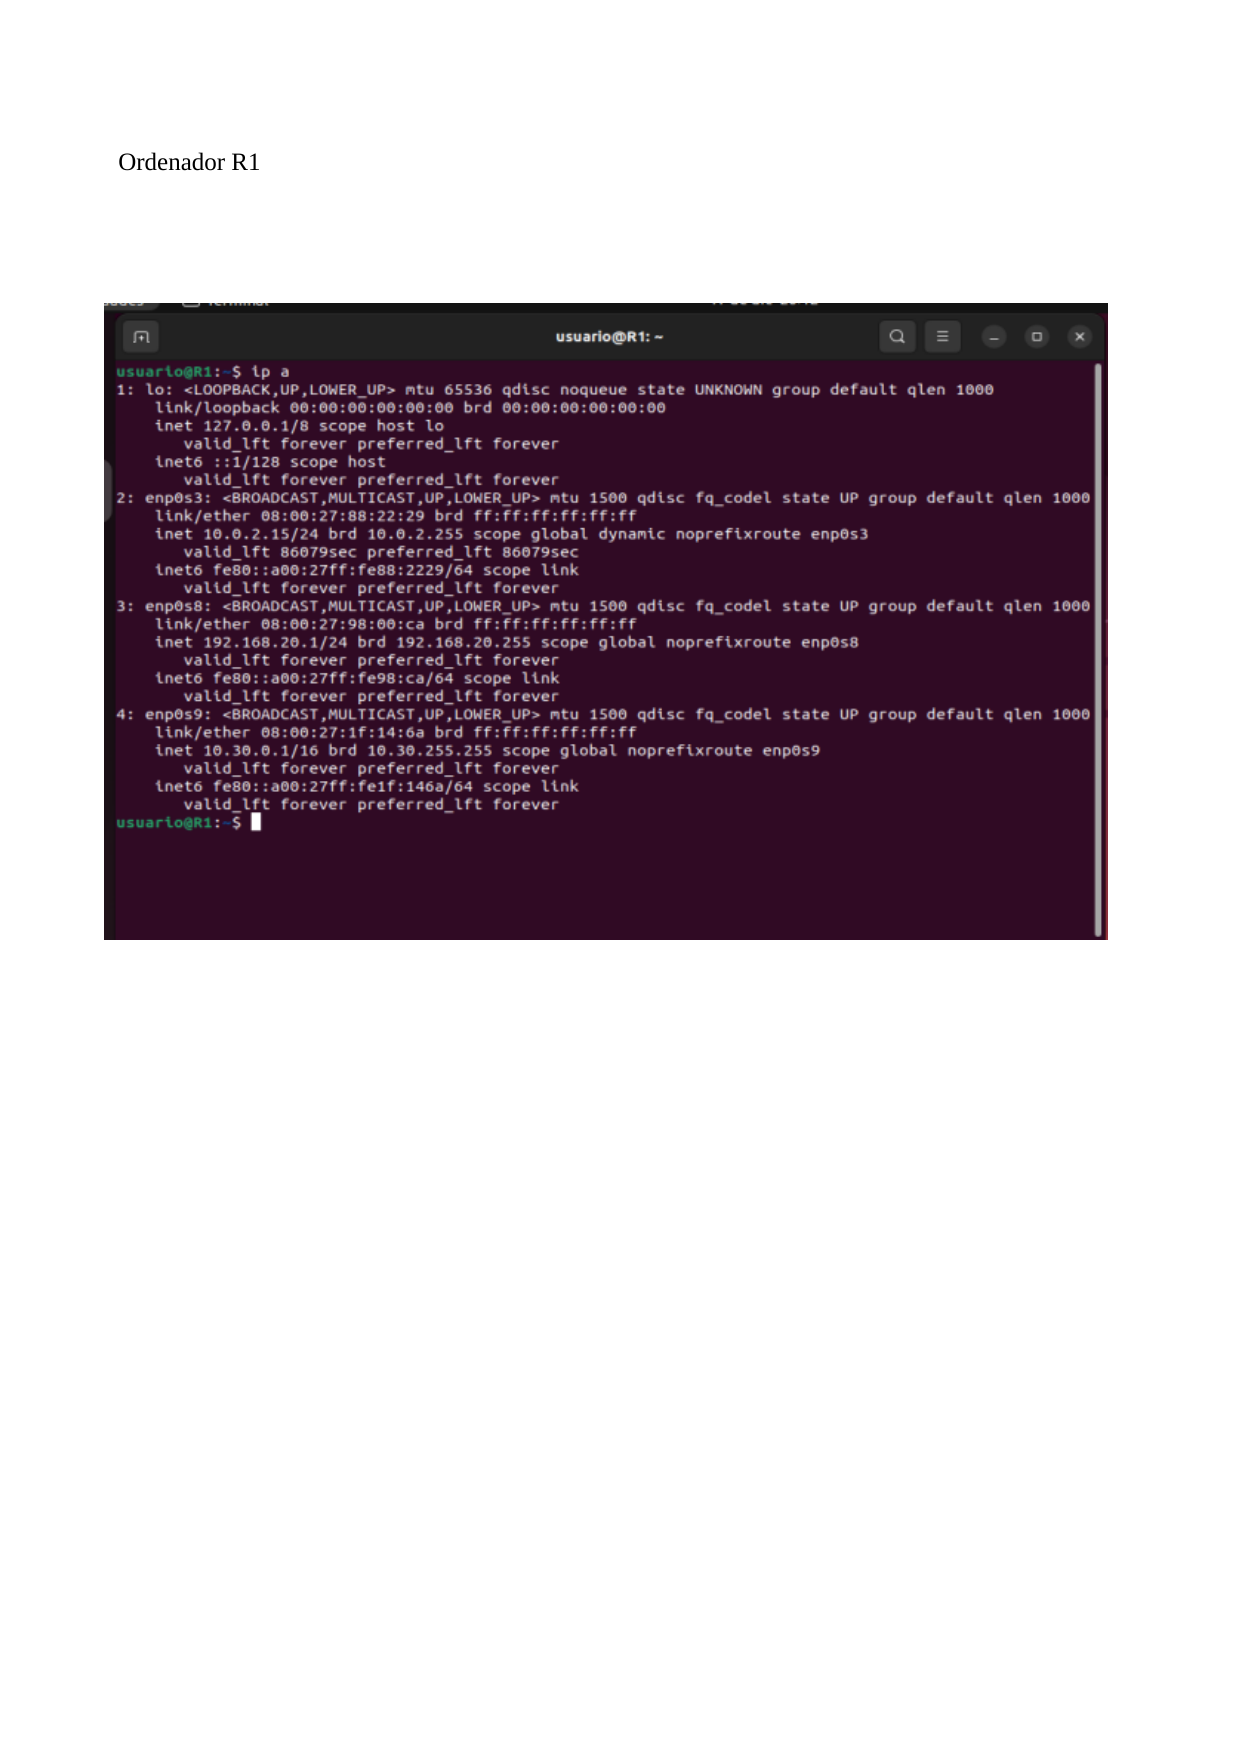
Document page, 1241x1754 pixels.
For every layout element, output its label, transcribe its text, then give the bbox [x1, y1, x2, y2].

picture [104, 303, 1108, 940]
text Ordenador R1 [118, 147, 1122, 176]
